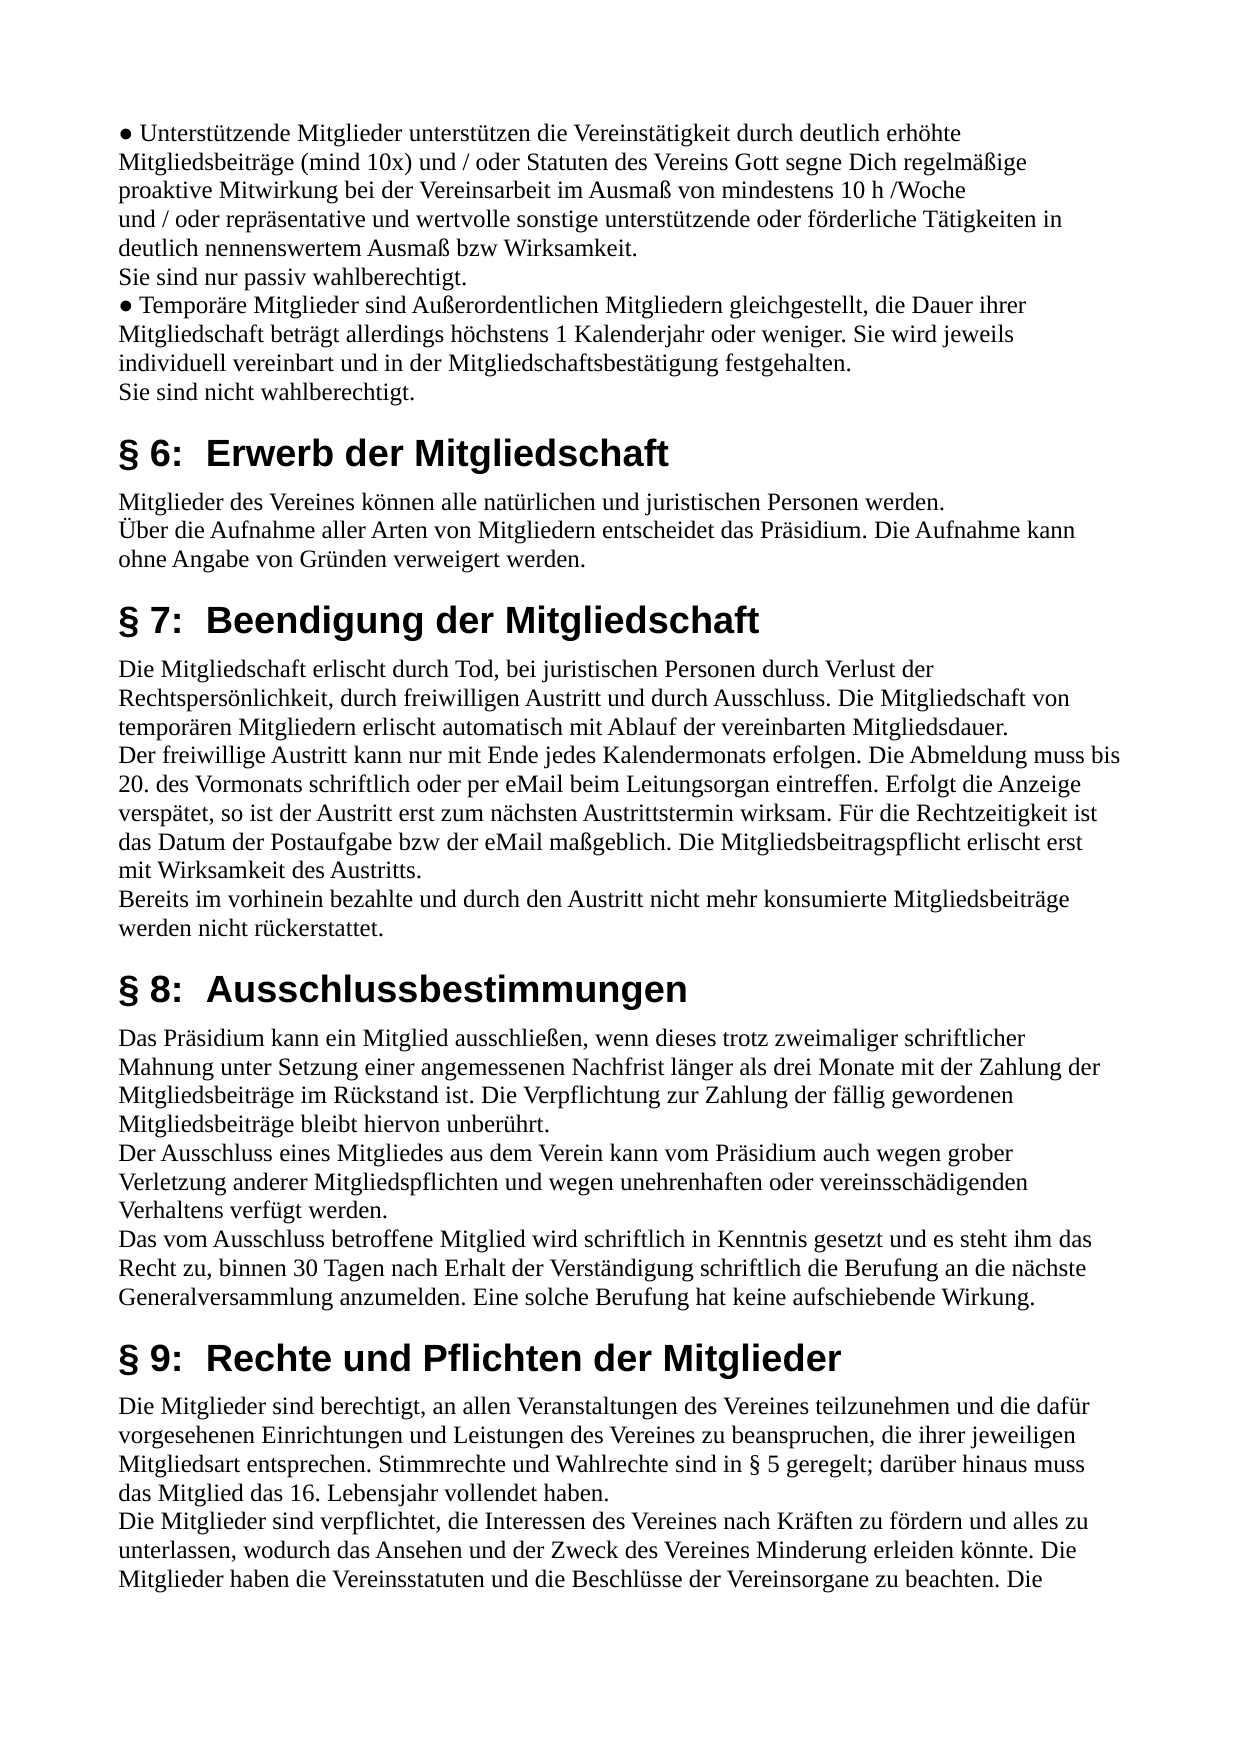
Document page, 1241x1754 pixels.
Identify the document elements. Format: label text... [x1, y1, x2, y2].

text Die Mitglieder sind berechtigt, an allen Veranstaltungen des Vereines teilzunehmen und die dafür [118, 1391, 1122, 1420]
text Der Ausschluss eines Mitgliedes aus dem Verein kann vom Präsidium auch wegen grober Verletzung anderer Mitgliedspflichten und wegen unehrenhaften oder vereinsschädigenden Verhaltens verfügt werden. [118, 1138, 1122, 1224]
text ● Unterstützende Mitglieder unterstützen die Vereinstätigkeit durch deutlich erhöhte Mitgliedsbeiträge (mind 10x) und / oder Statuten des Vereins Gott segne Dich regelmäßige proaktive Mitwirkung bei der Vereinsarbeit im Ausmaß von mindestens 10 h /Woche [118, 118, 1122, 204]
text vorgesehenen Einrichtungen und Leistungen des Vereines zu beanspruchen, die ihrer jeweiligen Mitgliedsart entsprechen. Stimmrechte und Wahlrechte sind in § 5 geregelt; darüber hinaus muss das Mitglied das 16. Lebensjahr vollendet haben. [118, 1420, 1122, 1506]
text ● Temporäre Mitglieder sind Außerordentlichen Mitgliedern gleichgestellt, die Dauer ihrer [118, 291, 1122, 319]
text Mitglieder des Vereines können alle natürlichen und juristischen Personen werden. [118, 487, 1122, 516]
subtitle Beendigung der Mitgliedschaft [118, 598, 1122, 642]
text Das Präsidium kann ein Mitglied ausschließen, wenn dieses trotz zweimaliger schriftlicher Mahnung unter Setzung einer angemessenen Nachfrist länger als drei Monate mit der Zahlung der Mitgliedsbeiträge im Rückstand ist. Die Verpflichtung zur Zahlung der fällig gewordenen Mitgliedsbeiträge bleibt hiervon unberührt. [118, 1023, 1122, 1138]
text Mitgliedschaft beträgt allerdings höchstens 1 Kalenderjahr oder weniger. Sie wird jeweils individuell vereinbart und in der Mitgliedschaftsbestätigung festgehalten. [118, 319, 1122, 377]
text und / oder repräsentative und wertvolle sonstige unterstützende oder förderliche Tätigkeiten in deutlich nennenswertem Ausmaß bzw Wirksamkeit. [118, 204, 1122, 262]
text Sie sind nur passiv wahlberechtigt. [118, 262, 1122, 291]
text Sie sind nicht wahlberechtigt. [118, 377, 1122, 406]
text Der freiwillige Austritt kann nur mit Ende jedes Kalendermonats erfolgen. Die Abmeldung muss bis 20. des Vormonats schriftlich oder per eMail beim Leitungsorgan eintreffen. Erfolgt die Anzeige verspätet, so ist der Austritt erst zum nächsten Austrittstermin wirksam. Für die Rechtzeitigkeit ist das Datum der Postaufgabe bzw der eMail maßgeblich. Die Mitgliedsbeitragspflicht erlischt erst mit Wirksamkeit des Austritts. [118, 740, 1122, 884]
subtitle Erwerb der Mitgliedschaft [118, 431, 1122, 474]
subtitle Ausschlussbestimmungen [118, 967, 1122, 1010]
text Bereits im vorhinein bezahlte und durch den Austritt nicht mehr konsumierte Mitgliedsbeiträge werden nicht rückerstattet. [118, 884, 1122, 942]
text Die Mitglieder sind verpflichtet, die Interessen des Vereines nach Kräften zu fördern und alles zu unterlassen, wodurch das Ansehen und der Zweck des Vereines Minderung erleiden könnte. Die Mitglieder haben die Vereinsstatuten und die Beschlüsse der Vereinsorgane zu beachten. Die [118, 1506, 1122, 1593]
text Die Mitgliedschaft erlischt durch Tod, bei juristischen Personen durch Verlust der Rechtspersönlichkeit, durch freiwilligen Austritt und durch Ausschluss. Die Mitgliedschaft von temporären Mitgliedern erlischt automatisch mit Ablauf der vereinbarten Mitgliedsdauer. [118, 654, 1122, 740]
text Das vom Ausschluss betroffene Mitglied wird schriftlich in Kenntnis gesetzt und es steht ihm das Recht zu, binnen 30 Tagen nach Erhalt der Verständigung schriftlich die Berufung an die nächste Generalversammlung anzumelden. Eine solche Berufung hat keine aufschiebende Wirkung. [118, 1224, 1122, 1310]
subtitle Rechte und Pflichten der Mitglieder [118, 1335, 1122, 1379]
text Über die Aufnahme aller Arten von Mitgliedern entscheidet das Präsidium. Die Aufnahme kann ohne Angabe von Gründen verweigert werden. [118, 516, 1122, 573]
